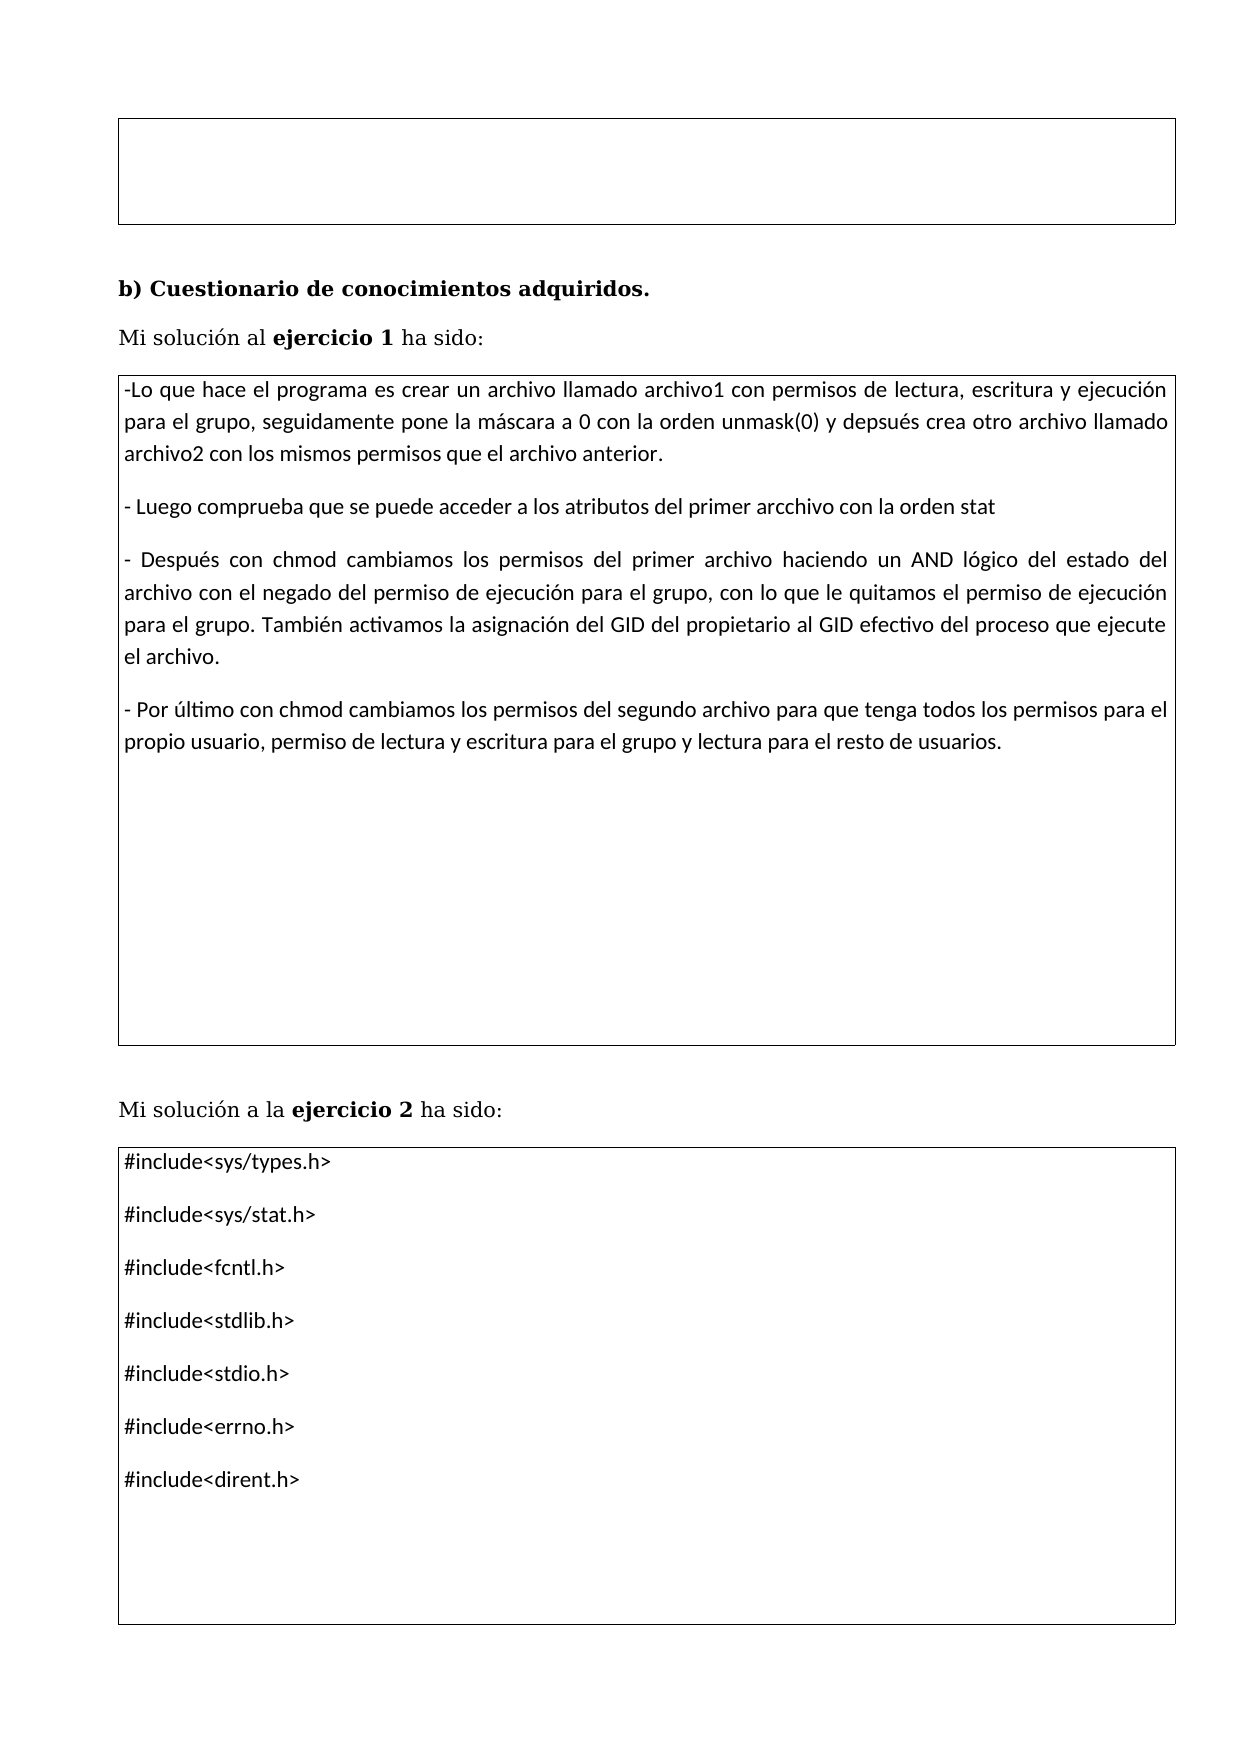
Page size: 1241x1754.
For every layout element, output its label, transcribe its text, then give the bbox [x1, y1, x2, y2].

text b) Cuestionario de conocimientos adquiridos. [118, 277, 1122, 302]
table_header [119, 119, 1175, 224]
text Mi solución al ejercicio 1 ha sido: [118, 326, 1122, 351]
table_header #include<sys/types.h> #include<sys/stat.h> #include<fcntl.h> #include<stdlib.h> #include<stdio.h> #include<errno.h> #include<dirent.h> [119, 1148, 1175, 1624]
table_header -Lo que hace el programa es crear un archivo llamado archivo1 con permisos de lectura, escritura y ejecución para el grupo, seguidamente pone la máscara a 0 con la orden unmask(0) y depsués crea otro archivo llamado archivo2 con los mismos permisos que el archivo anterior. - Luego comprueba que se puede acceder a los atributos del primer arcchivo con la orden stat - Después con chmod cambiamos los permisos del primer archivo haciendo un AND lógico del estado del archivo con el negado del permiso de ejecución para el grupo, con lo que le quitamos el permiso de ejecución para el grupo. También activamos la asignación del GID del propietario al GID efectivo del proceso que ejecute el archivo. - Por último con chmod cambiamos los permisos del segundo archivo para que tenga todos los permisos para el propio usuario, permiso de lectura y escritura para el grupo y lectura para el resto de usuarios. [119, 376, 1175, 1045]
text Mi solución a la ejercicio 2 ha sido: [118, 1098, 1122, 1123]
